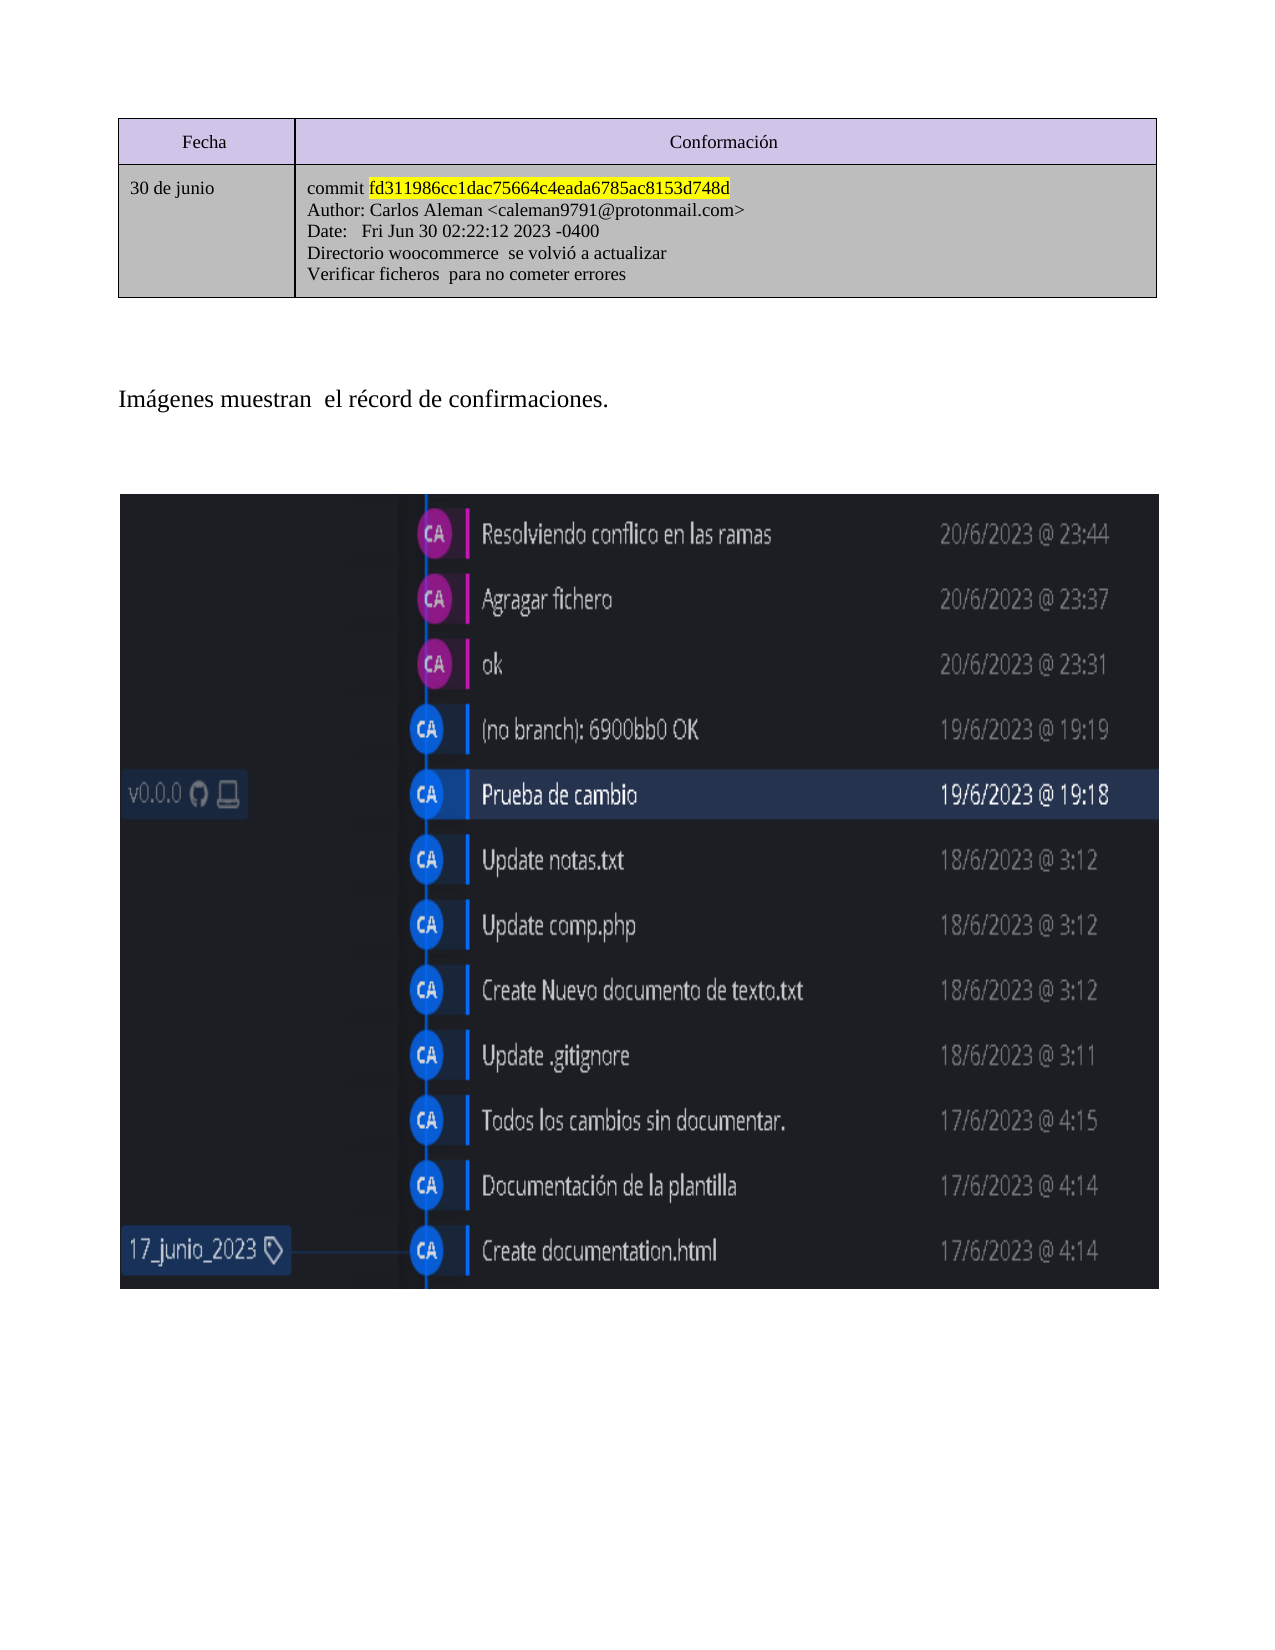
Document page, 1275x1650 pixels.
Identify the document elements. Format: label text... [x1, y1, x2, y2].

table_header Conformación [296, 119, 1156, 164]
picture [120, 494, 1159, 1289]
table_cell commit fd311986cc1dac75664c4eada6785ac8153d748d Author: Carlos Aleman <caleman9791@protonmail.com> Date: Fri Jun 30 02:22:12 2023 -0400 Directorio woocommerce se volvió a actualizar Verificar ficheros para no cometer errores [296, 165, 1156, 297]
text Imágenes muestran el récord de confirmaciones. [118, 384, 1157, 413]
table_header Fecha [119, 119, 294, 164]
table_cell 30 de junio [119, 165, 294, 297]
